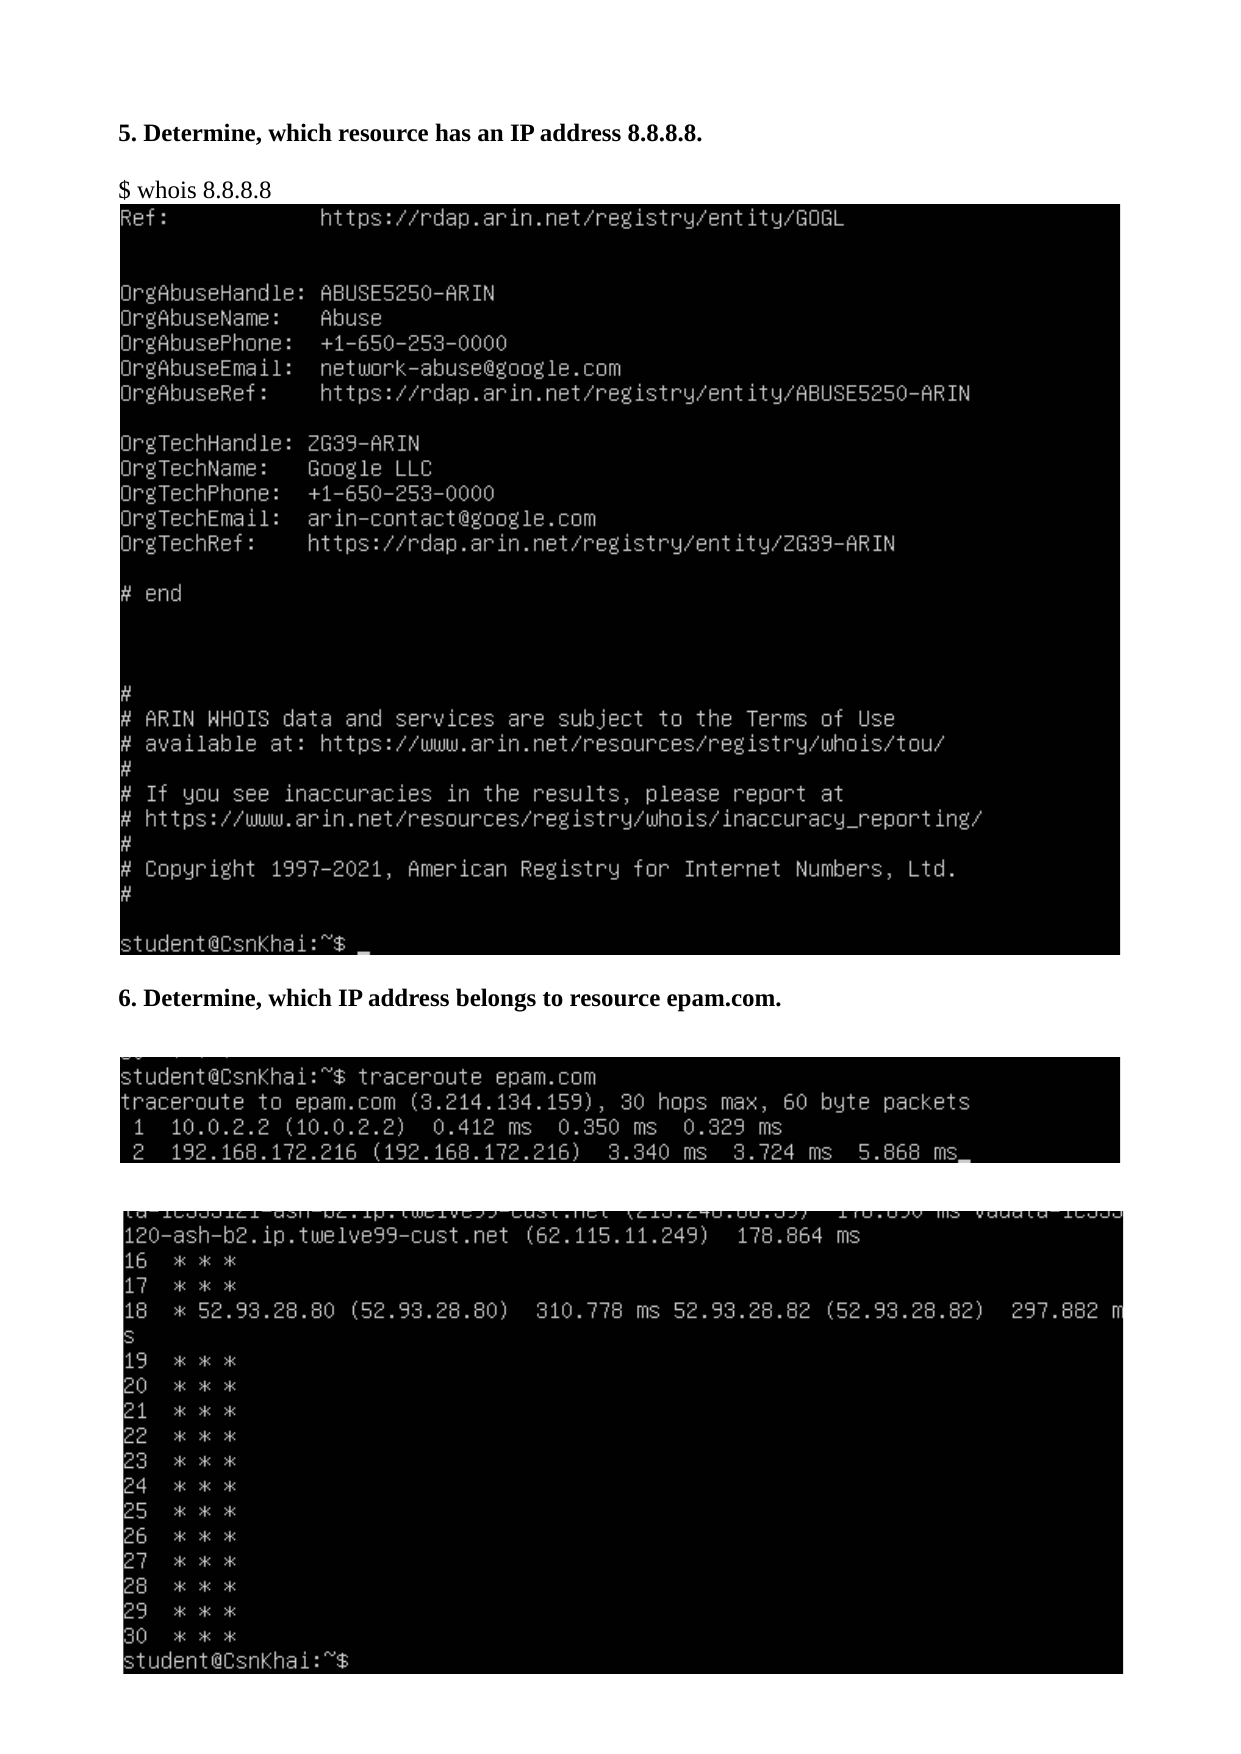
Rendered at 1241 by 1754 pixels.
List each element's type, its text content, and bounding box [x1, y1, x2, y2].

text $ whois 8.8.8.8 [118, 176, 1122, 204]
picture [123, 1211, 1124, 1674]
text 5. Determine, which resource has an IP address 8.8.8.8. [118, 118, 1122, 147]
picture [120, 204, 1121, 955]
text 6. Determine, which IP address belongs to resource epam.com. [118, 983, 1122, 1012]
picture [120, 1057, 1121, 1163]
